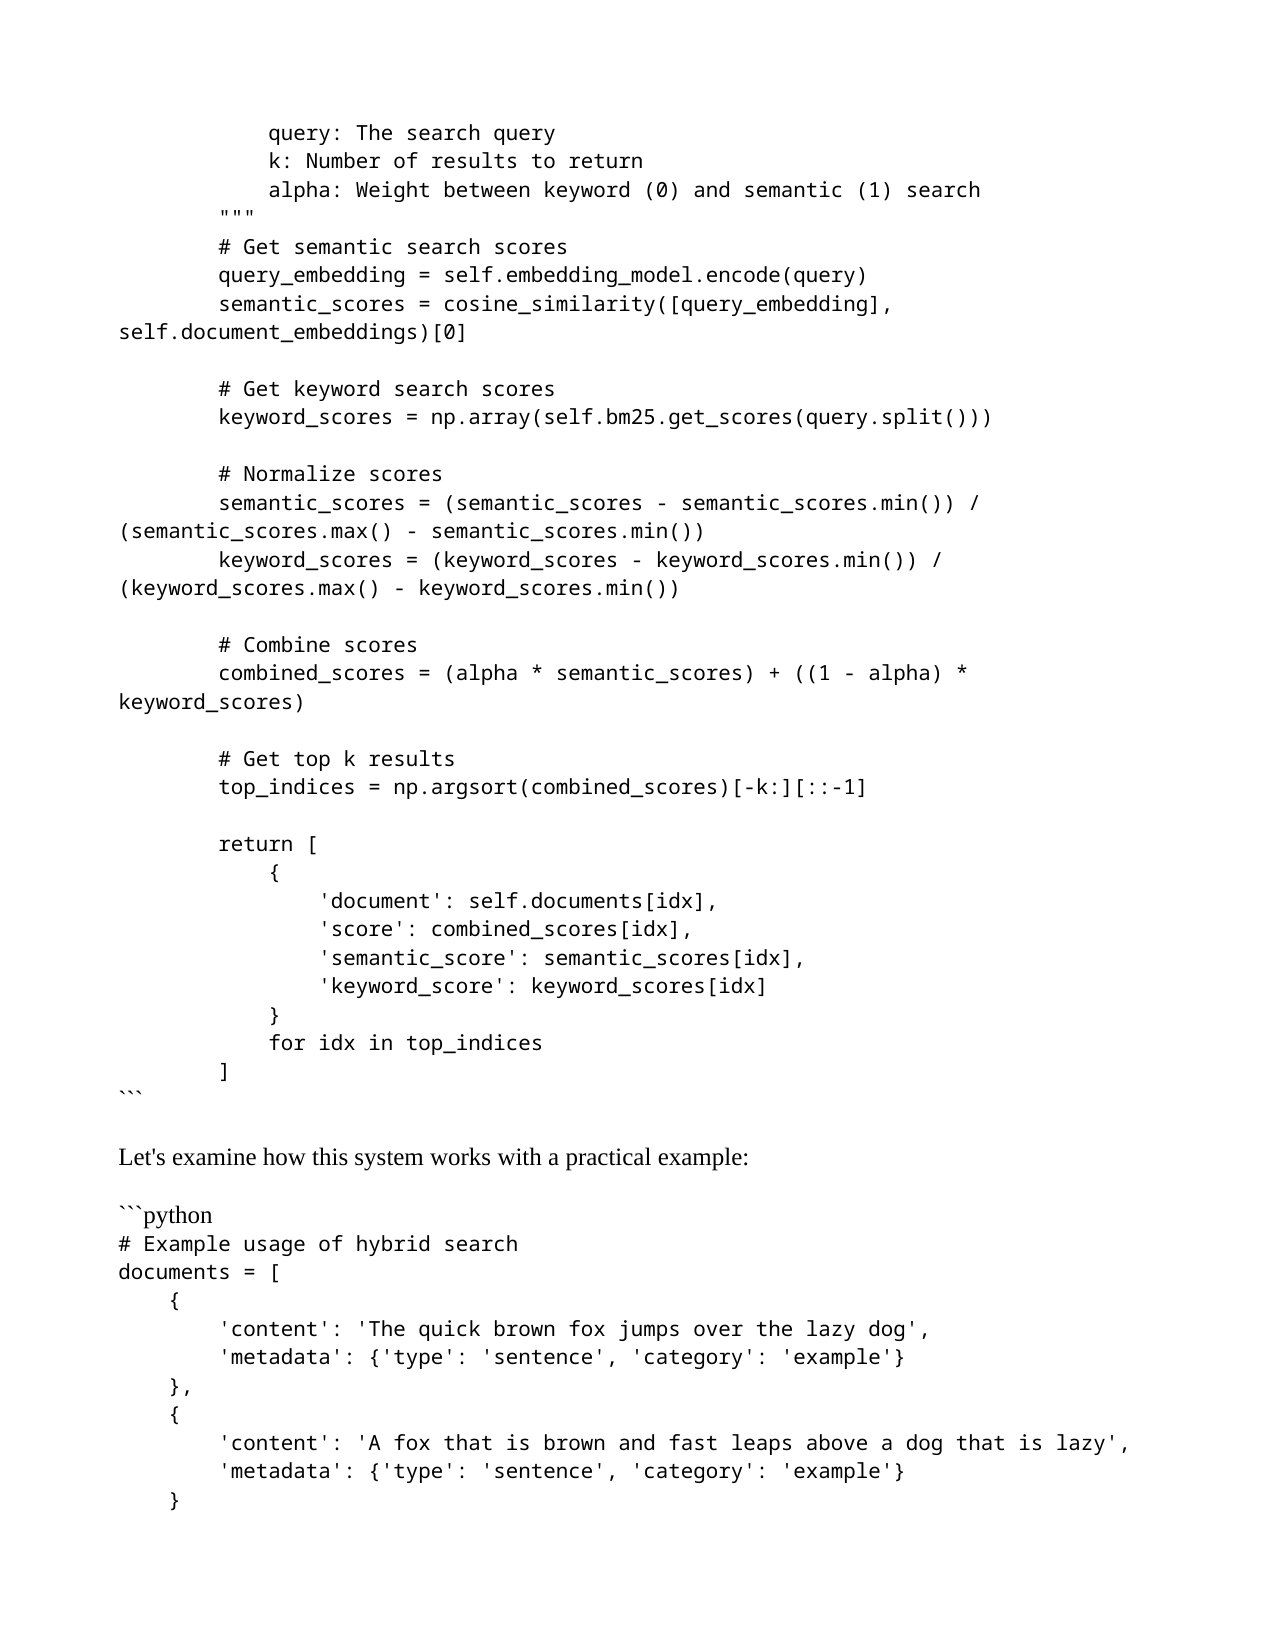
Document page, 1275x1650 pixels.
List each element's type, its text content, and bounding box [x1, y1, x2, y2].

text { [118, 857, 1157, 886]
text # Normalize scores [118, 459, 1157, 488]
text } [118, 1000, 1157, 1028]
text alpha: Weight between keyword (0) and semantic (1) search [118, 175, 1157, 203]
text } [118, 1485, 1157, 1513]
text 'metadata': {'type': 'sentence', 'category': 'example'} [118, 1342, 1157, 1371]
text for idx in top_indices [118, 1028, 1157, 1057]
text k: Number of results to return [118, 147, 1157, 175]
text semantic_scores = (semantic_scores - semantic_scores.min()) / (semantic_scores.max() - semantic_scores.min()) [118, 488, 1157, 545]
text 'document': self.documents[idx], [118, 886, 1157, 914]
text combined_scores = (alpha * semantic_scores) + ((1 - alpha) * keyword_scores) [118, 658, 1157, 715]
text Let's examine how this system works with a practical example: [118, 1142, 1157, 1171]
text semantic_scores = cosine_similarity([query_embedding], self.document_embeddings)[0] [118, 289, 1157, 346]
text query_embedding = self.embedding_model.encode(query) [118, 260, 1157, 289]
text }, [118, 1371, 1157, 1399]
text return [ [118, 829, 1157, 857]
text keyword_scores = np.array(self.bm25.get_scores(query.split())) [118, 402, 1157, 431]
text # Example usage of hybrid search [118, 1229, 1157, 1257]
text # Get top k results [118, 744, 1157, 772]
text 'content': 'The quick brown fox jumps over the lazy dog', [118, 1314, 1157, 1342]
text documents = [ [118, 1257, 1157, 1286]
text 'score': combined_scores[idx], [118, 914, 1157, 943]
text { [118, 1399, 1157, 1428]
text keyword_scores = (keyword_scores - keyword_scores.min()) / (keyword_scores.max() - keyword_scores.min()) [118, 545, 1157, 602]
text 'metadata': {'type': 'sentence', 'category': 'example'} [118, 1456, 1157, 1485]
text query: The search query [118, 118, 1157, 147]
text # Combine scores [118, 630, 1157, 658]
text { [118, 1286, 1157, 1314]
text ```python [118, 1200, 1157, 1229]
text # Get semantic search scores [118, 232, 1157, 260]
text 'content': 'A fox that is brown and fast leaps above a dog that is lazy', [118, 1428, 1157, 1456]
text ``` [118, 1085, 1157, 1114]
text top_indices = np.argsort(combined_scores)[-k:][::-1] [118, 772, 1157, 801]
text 'semantic_score': semantic_scores[idx], [118, 943, 1157, 971]
text 'keyword_score': keyword_scores[idx] [118, 971, 1157, 1000]
text """ [118, 203, 1157, 232]
text ] [118, 1057, 1157, 1085]
text # Get keyword search scores [118, 374, 1157, 402]
